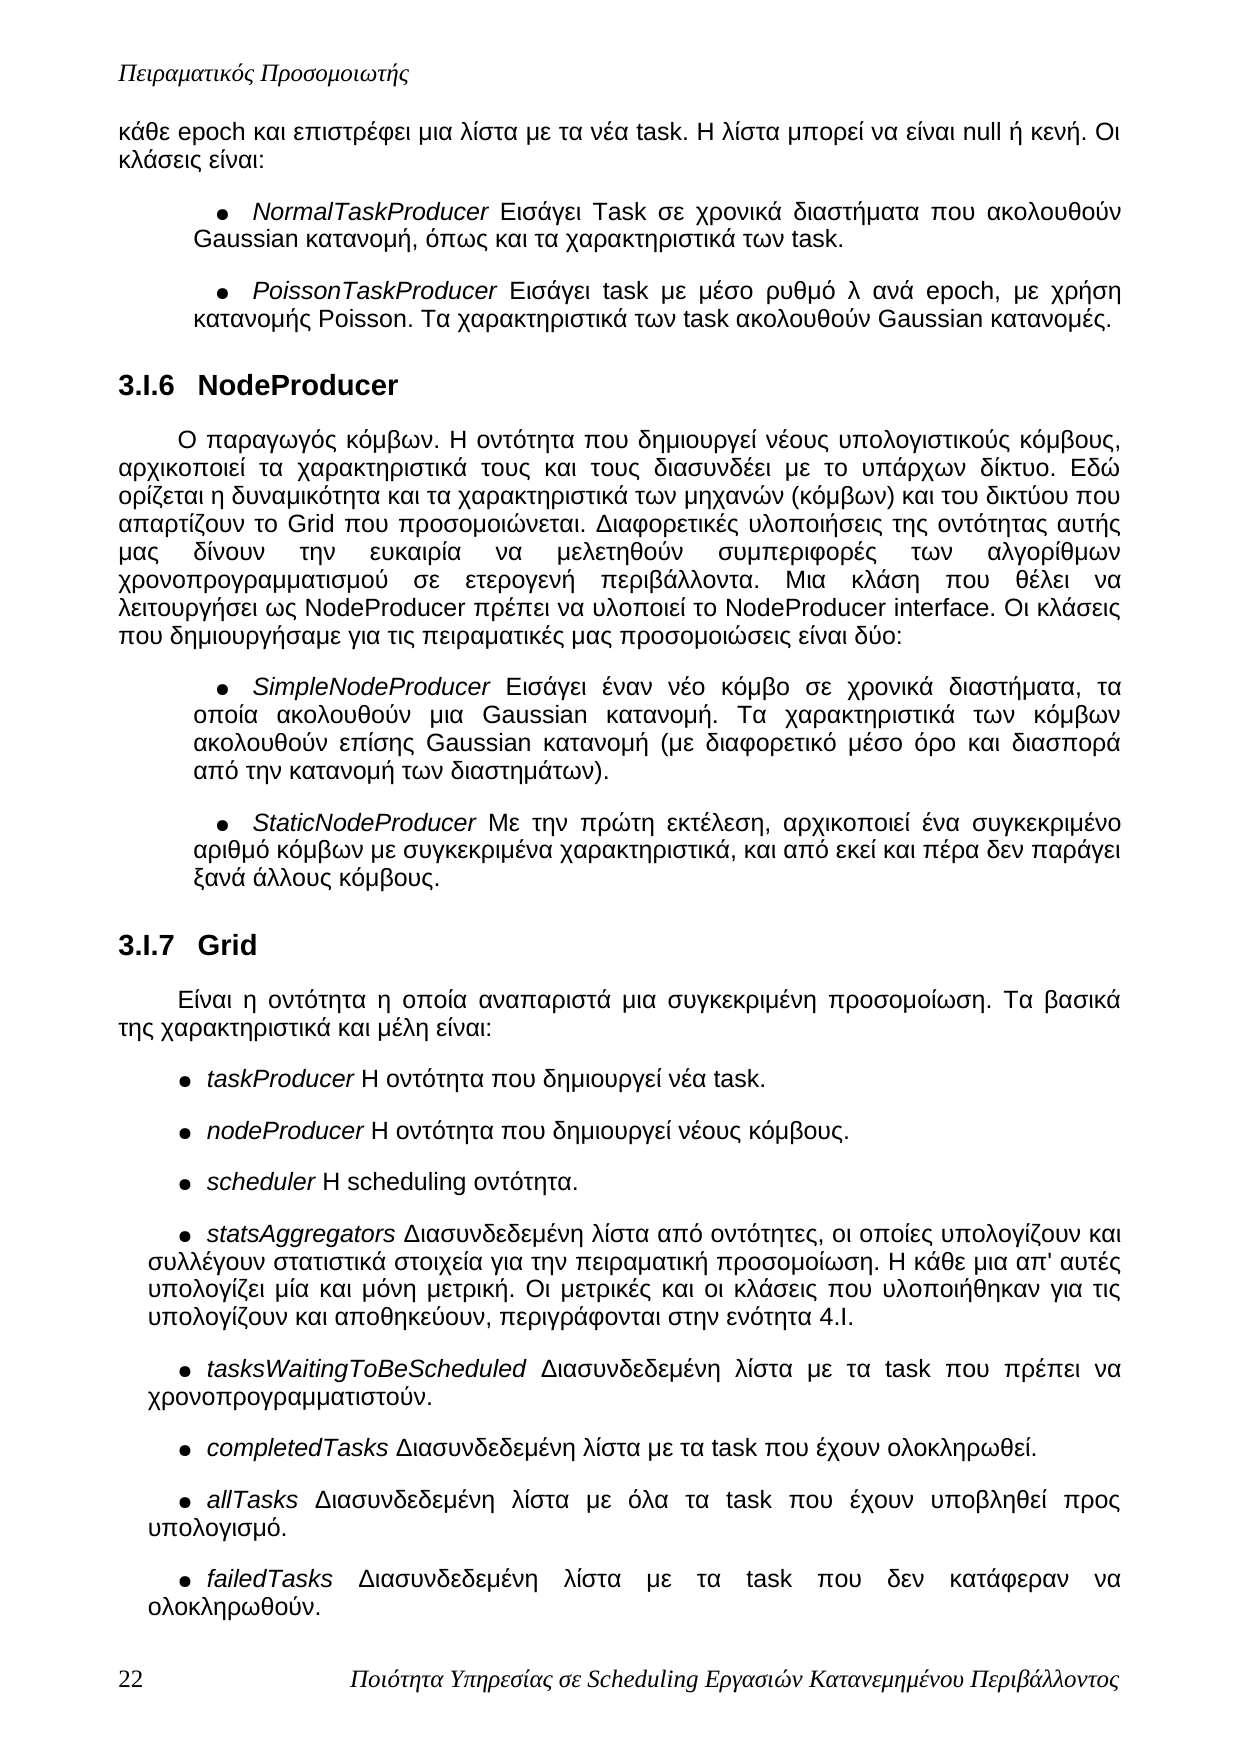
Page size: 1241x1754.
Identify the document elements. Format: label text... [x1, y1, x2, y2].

list scheduler Η scheduling οντότητα. [118, 1168, 1122, 1196]
list StaticNodeProducer Με την πρώτη εκτέλεση, αρχικοποιεί ένα συγκεκριμένο αριθμό κόμβων με συγκεκριμένα χαρακτηριστικά, και από εκεί και πέρα δεν παράγει ξανά άλλους κόμβους. [156, 808, 1122, 892]
text Είναι η οντότητα η οποία αναπαριστά μια συγκεκριμένη προσομοίωση. Τα βασικά της χαρακτηριστικά και μέλη είναι: [118, 986, 1122, 1042]
list tasksWaitingToBeScheduled Διασυνδεδεμένη λίστα με τα task που πρέπει να χρονοπρογραμματιστούν. [118, 1355, 1122, 1411]
subtitle Grid [118, 929, 1122, 961]
list nodeProducer Η οντότητα που δημιουργεί νέους κόμβους. [118, 1117, 1122, 1144]
list taskProducer Η οντότητα που δημιουργεί νέα task. [118, 1065, 1122, 1093]
subtitle NodeProducer [118, 369, 1122, 402]
list allTasks Διασυνδεδεμένη λίστα με όλα τα task που έχουν υποβληθεί προς υπολογισμό. [118, 1486, 1122, 1541]
list NormalTaskProducer Εισάγει Task σε χρονικά διαστήματα που ακολουθούν Gaussian κατανομή, όπως και τα χαρακτηριστικά των task. [156, 197, 1122, 253]
list statsAggregators Διασυνδεδεμένη λίστα από οντότητες, οι οποίες υπολογίζουν και συλλέγουν στατιστικά στοιχεία για την πειραματική προσομοίωση. Η κάθε μια απ' αυτές υπολογίζει μία και μόνη μετρική. Οι μετρικές και οι κλάσεις που υλοποιήθηκαν για τις υπολογίζουν και αποθηκεύουν, περιγράφονται στην ενότητα 4.I. [118, 1219, 1122, 1331]
list PoissonTaskProducer Εισάγει task με μέσο ρυθμό λ ανά epoch, με χρήση κατανομής Poisson. Τα χαρακτηριστικά των task ακολουθούν Gaussian κατανομές. [156, 277, 1122, 333]
list SimpleNodeProducer Εισάγει έναν νέο κόμβο σε χρονικά διαστήματα, τα οποία ακολουθούν μια Gaussian κατανομή. Τα χαρακτηριστικά των κόμβων ακολουθούν επίσης Gaussian κατανομή (με διαφορετικό μέσο όρο και διασπορά από την κατανομή των διαστημάτων). [156, 673, 1122, 785]
text Ο παραγωγός κόμβων. Η οντότητα που δημιουργεί νέους υπολογιστικούς κόμβους, αρχικοποιεί τα χαρακτηριστικά τους και τους διασυνδέει με το υπάρχων δίκτυο. Εδώ ορίζεται η δυναμικότητα και τα χαρακτηριστικά των μηχανών (κόμβων) και του δικτύου που απαρτίζουν το Grid που προσομοιώνεται. Διαφορετικές υλοποιήσεις της οντότητας αυτής μας δίνουν την ευκαιρία να μελετηθούν συμπεριφορές των αλγορίθμων χρονοπρογραμματισμού σε ετερογενή περιβάλλοντα. Μια κλάση που θέλει να λειτουργήσει ως NodeProducer πρέπει να υλοποιεί το NodeProducer interface. Οι κλάσεις που δημιουργήσαμε για τις πειραματικές μας προσομοιώσεις είναι δύο: [118, 426, 1122, 649]
list failedTasks Διασυνδεδεμένη λίστα με τα task που δεν κατάφεραν να ολοκληρωθούν. [118, 1565, 1122, 1621]
list completedTasks Διασυνδεδεμένη λίστα με τα task που έχουν ολοκληρωθεί. [118, 1434, 1122, 1462]
text κάθε epoch και επιστρέφει μια λίστα με τα νέα task. Η λίστα μπορεί να είναι null ή κενή. Οι κλάσεις είναι: [118, 118, 1122, 174]
